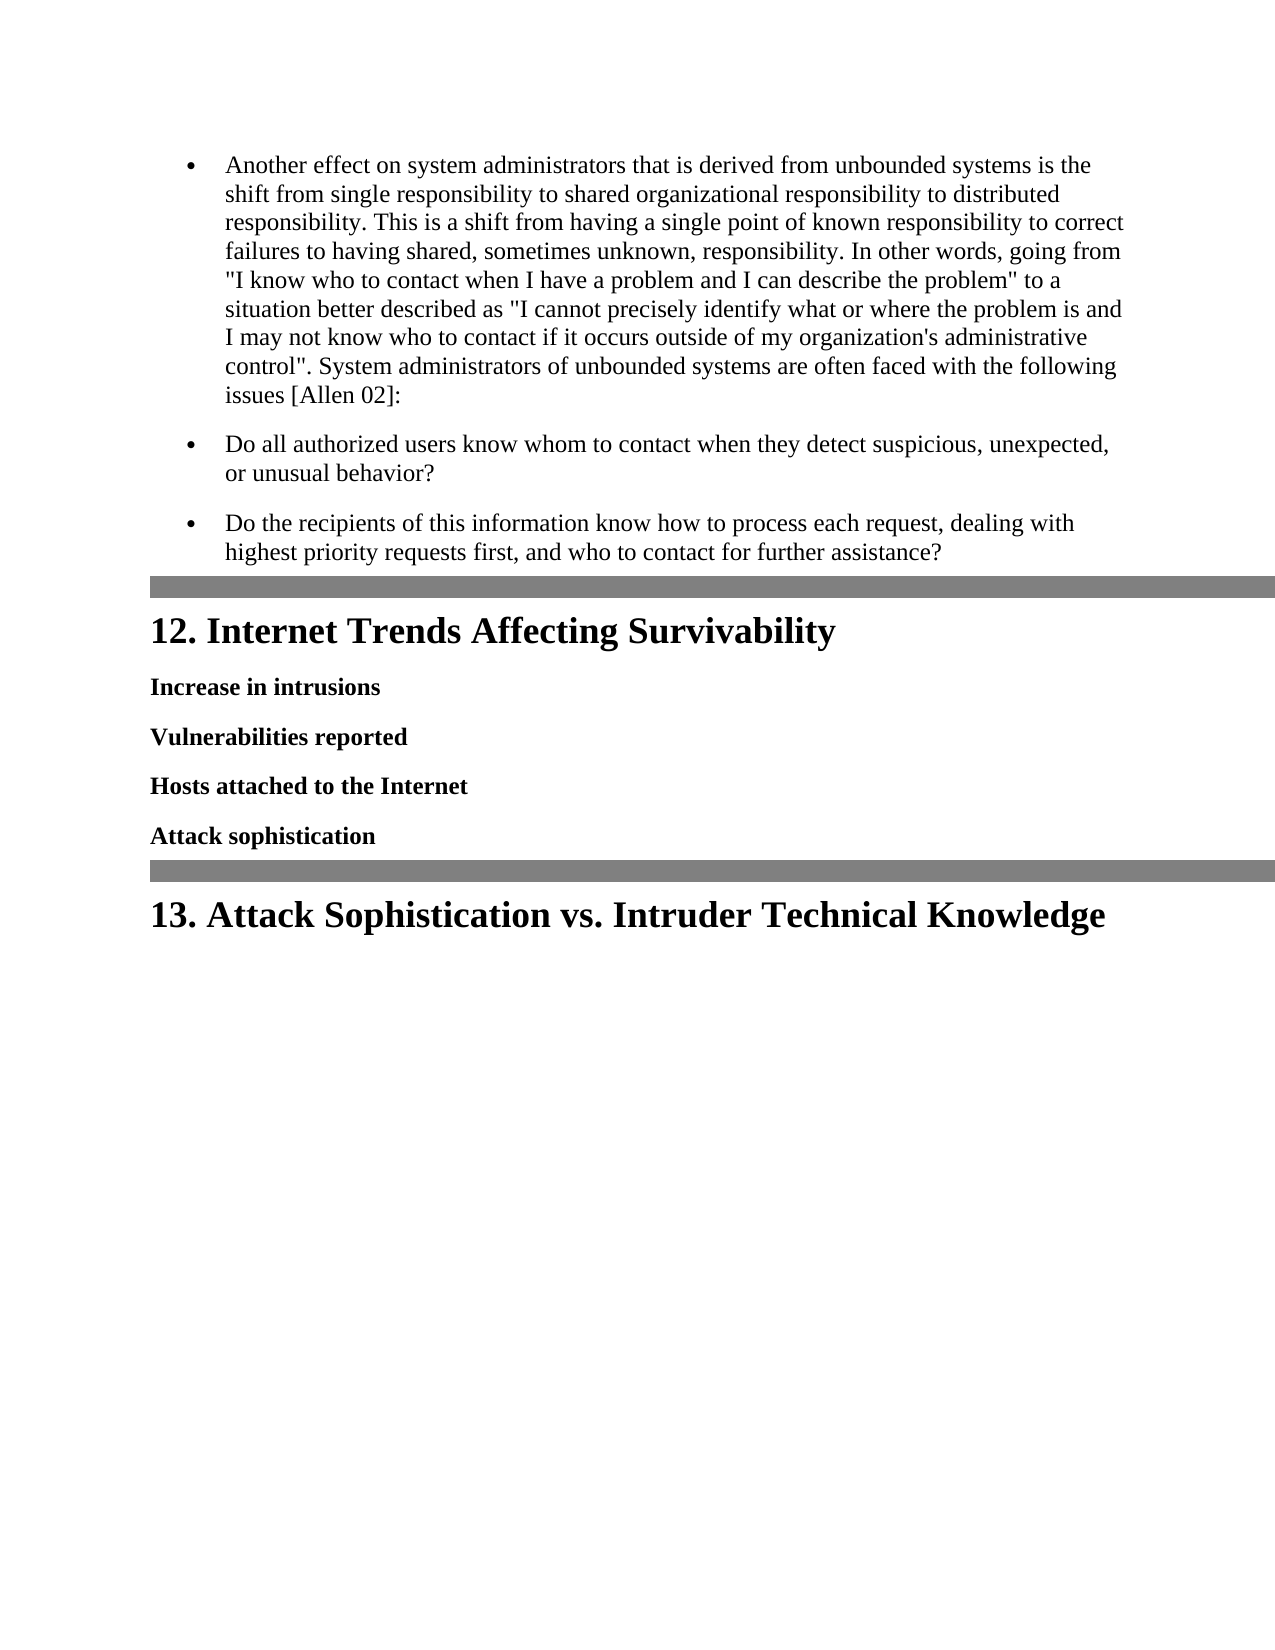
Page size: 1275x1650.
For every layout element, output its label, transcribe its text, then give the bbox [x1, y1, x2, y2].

list Another effect on system administrators that is derived from unbounded systems is the shift from single responsibility to shared organizational responsibility to distributed responsibility. This is a shift from having a single point of known responsibility to correct failures to having shared, sometimes unknown, responsibility. In other words, going from "I know who to contact when I have a problem and I can describe the problem" to a situation better described as "I cannot precisely identify what or where the problem is and I may not know who to contact if it occurs outside of my organization's administrative control". System administrators of unbounded systems are often faced with the following issues [Allen 02]: [187, 150, 1125, 409]
text Hosts attached to the Internet [150, 771, 1125, 800]
text Attack sophistication [150, 821, 1125, 849]
text Vulnerabilities reported [150, 722, 1125, 750]
list Do all authorized users know whom to contact when they detect suspicious, unexpected, or unusual behavior? [187, 429, 1125, 487]
list Do the recipients of this information know how to process each request, dealing with highest priority requests first, and who to contact for further assistance? [187, 508, 1125, 565]
subtitle 12. Internet Trends Affecting Survivability [150, 608, 1125, 651]
subtitle 13. Attack Sophistication vs. Intruder Technical Knowledge [150, 892, 1125, 935]
text Increase in intrusions [150, 672, 1125, 701]
